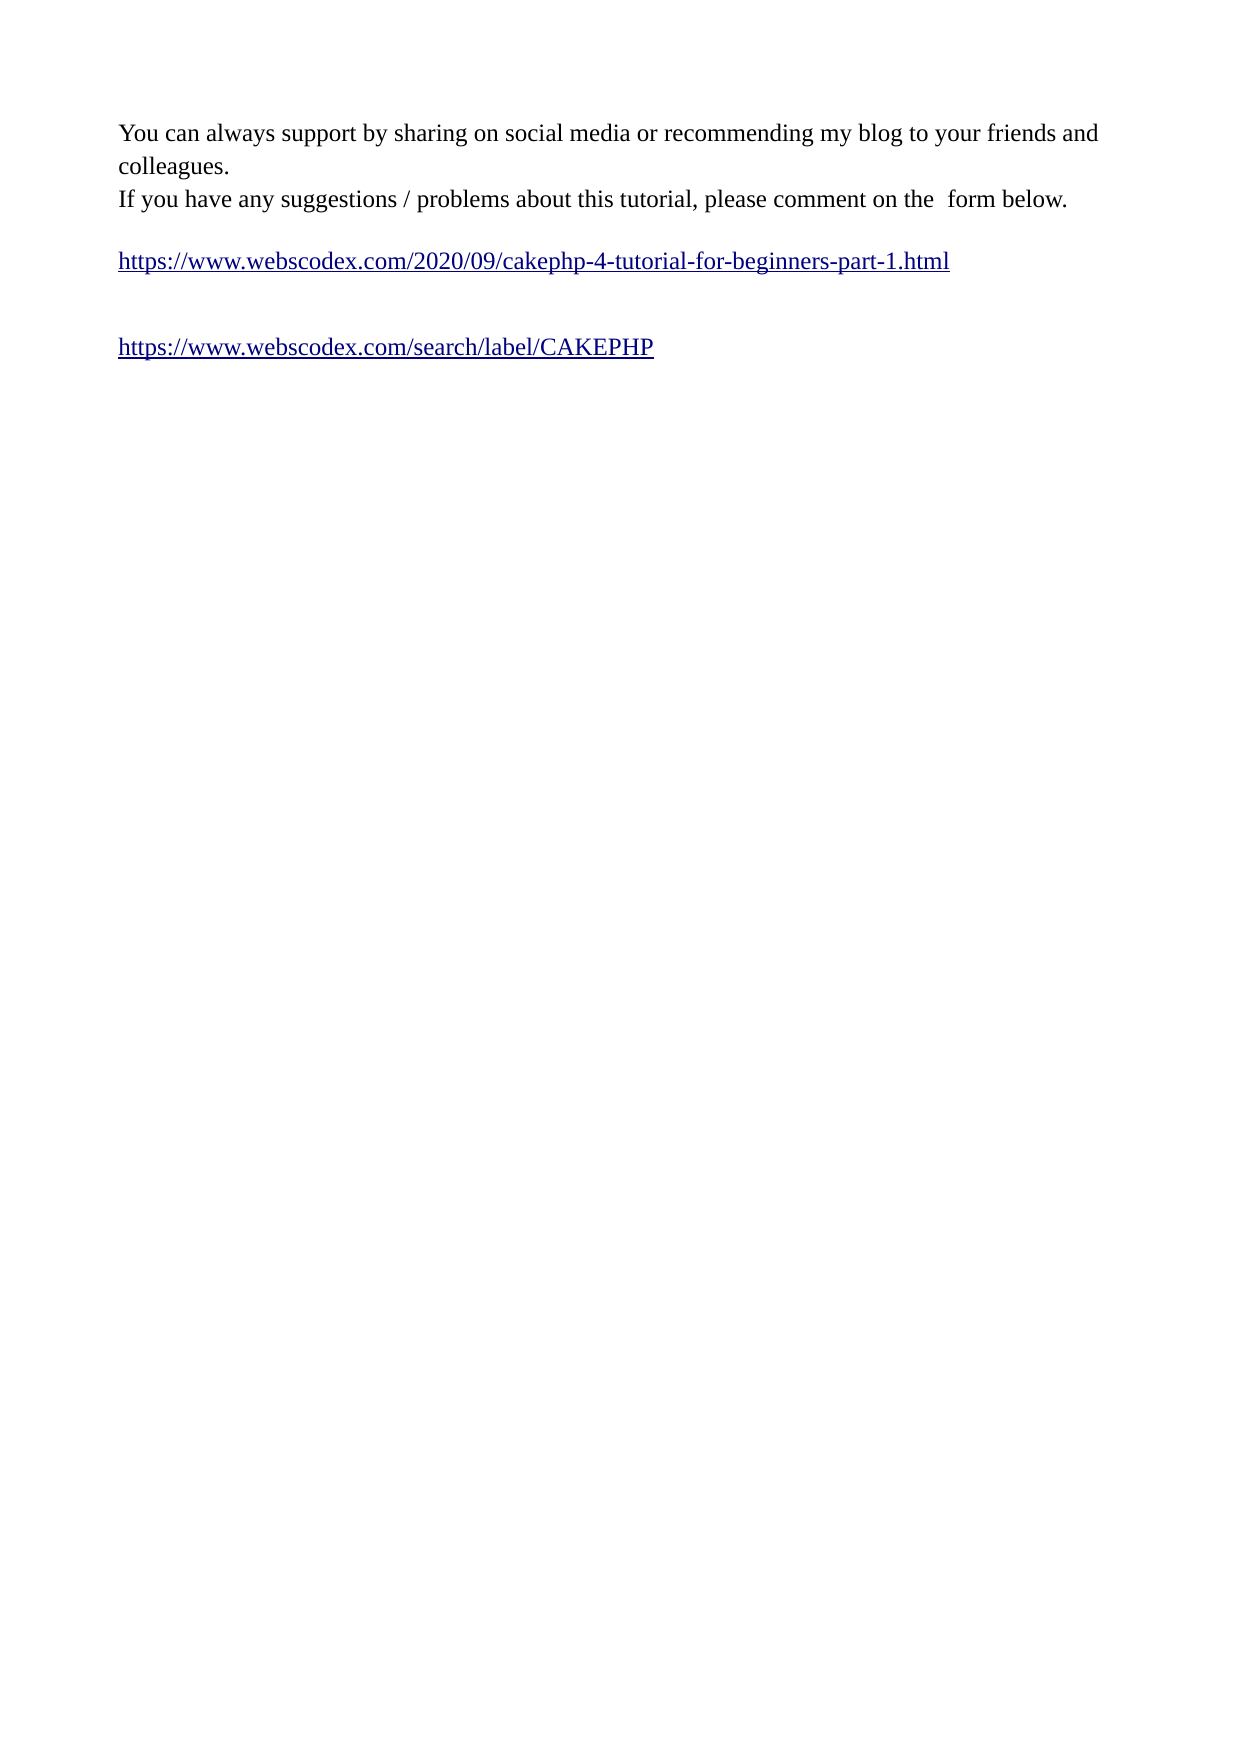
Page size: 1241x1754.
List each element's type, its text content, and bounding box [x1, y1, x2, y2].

text You can always support by sharing on social media or recommending my blog to your friends and colleagues. [118, 118, 1122, 180]
text https://www.webscodex.com/2020/09/cakephp-4-tutorial-for-beginners-part-1.html [118, 246, 1122, 275]
text If you have any suggestions / problems about this tutorial, please comment on the form below. [118, 184, 1122, 213]
text https://www.webscodex.com/search/label/CAKEPHP [118, 332, 1122, 361]
